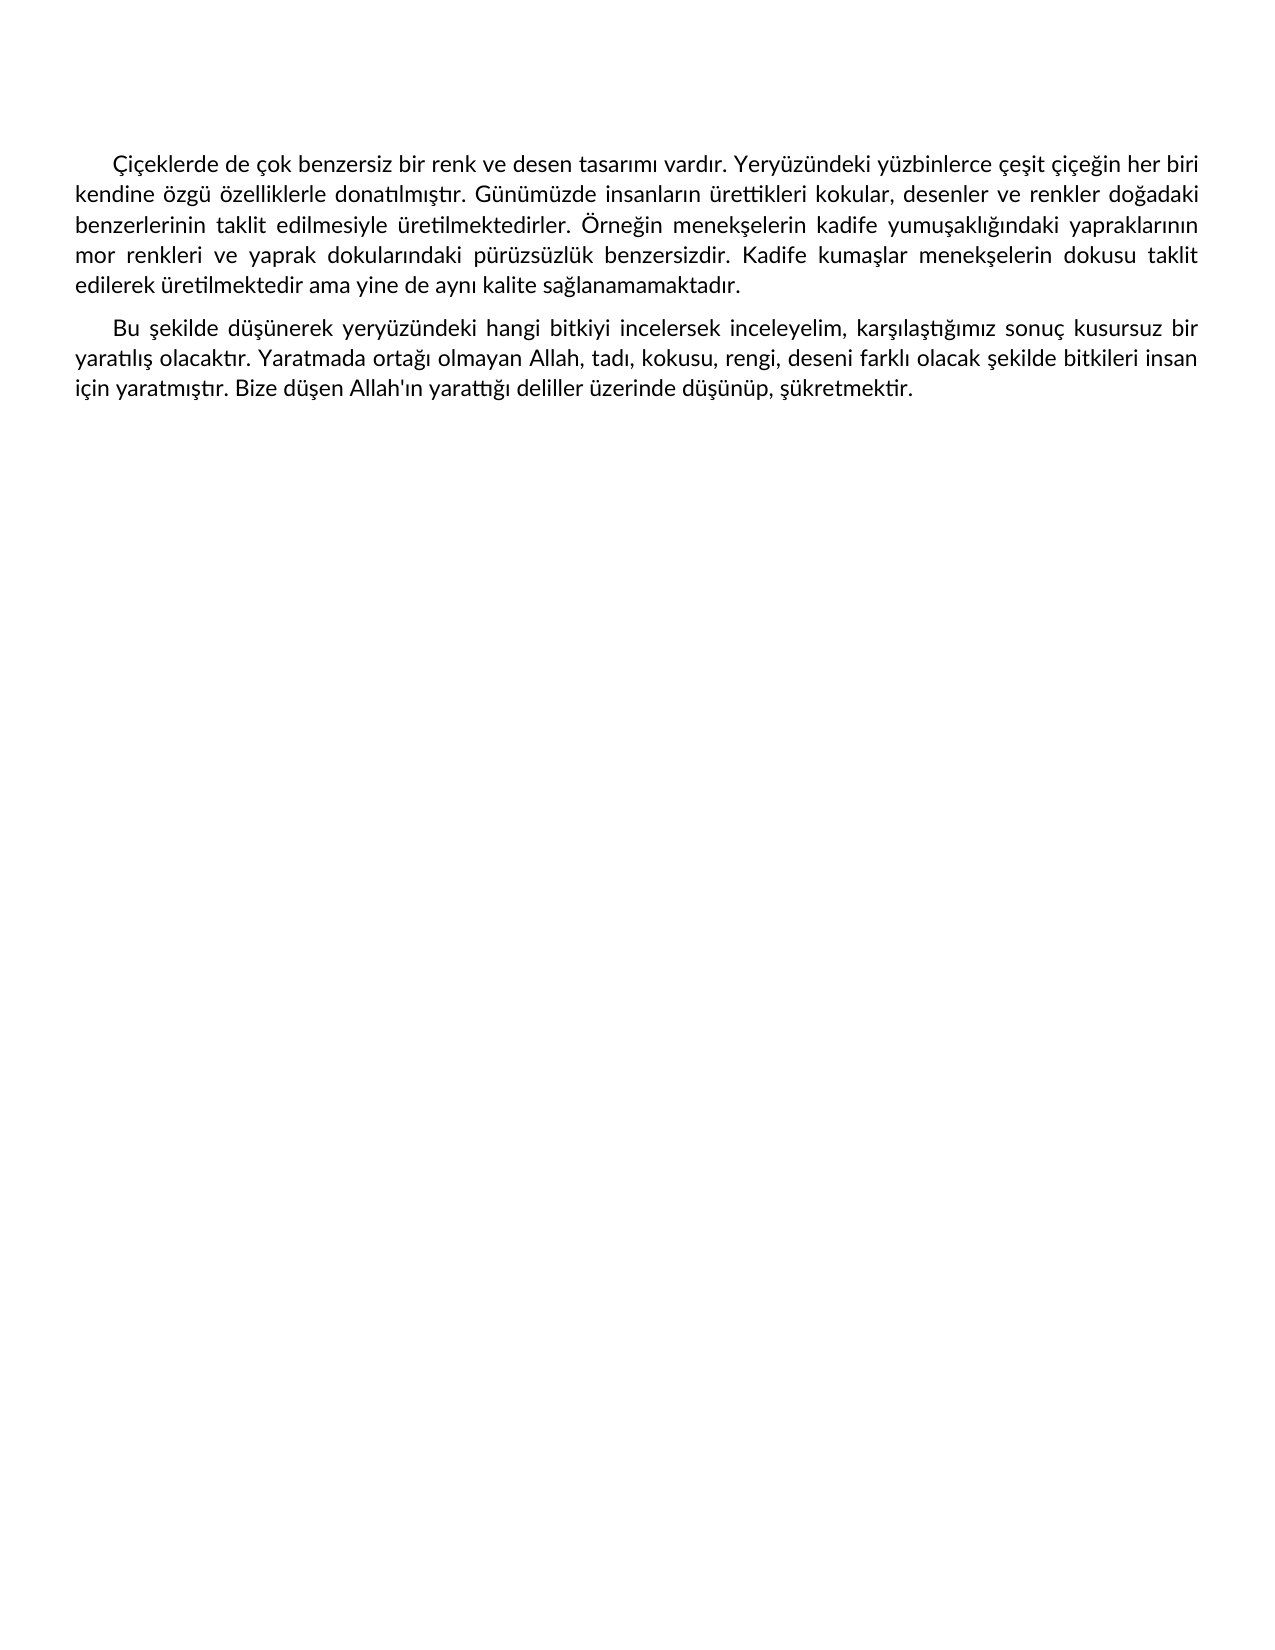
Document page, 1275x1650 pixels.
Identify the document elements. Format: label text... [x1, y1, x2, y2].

text Çiçeklerde de çok benzersiz bir renk ve desen tasarımı vardır. Yeryüzündeki yüzbinlerce çeşit çiçeğin her biri kendine özgü özelliklerle donatılmıştır. Günümüzde insanların ürettikleri kokular, desenler ve renkler doğadaki benzerlerinin taklit edilmesiyle üretilmektedirler. Örneğin menekşelerin kadife yumuşaklığındaki yapraklarının mor renkleri ve yaprak dokularındaki pürüzsüzlük benzersizdir. Kadife kumaşlar menekşelerin dokusu taklit edilerek üretilmektedir ama yine de aynı kalite sağlanamamaktadır. [75, 150, 1200, 298]
text Bu şekilde düşünerek yeryüzündeki hangi bitkiyi incelersek inceleyelim, karşılaştığımız sonuç kusursuz bir yaratılış olacaktır. Yaratmada ortağı olmayan Allah, tadı, kokusu, rengi, deseni farklı olacak şekilde bitkileri insan için yaratmıştır. Bize düşen Allah'ın yarattığı deliller üzerinde düşünüp, şükretmektir. [75, 313, 1200, 401]
